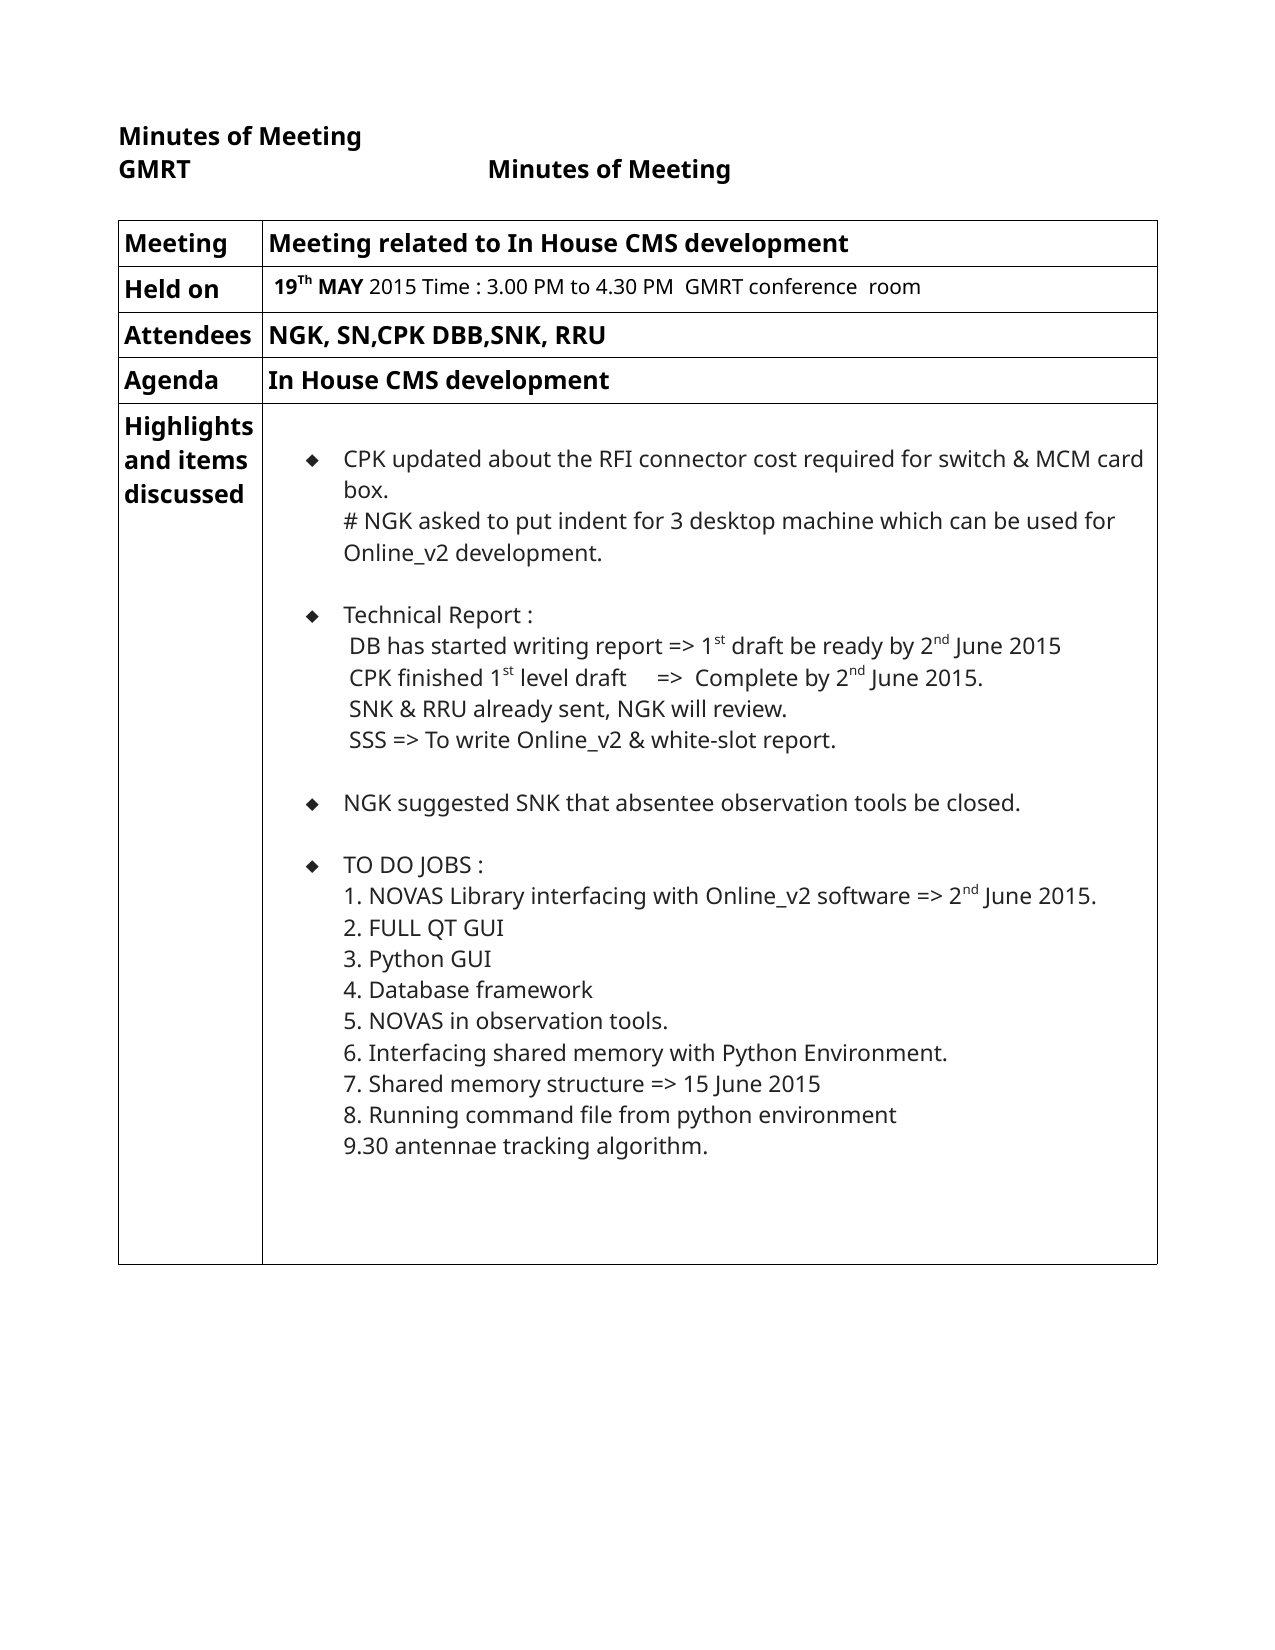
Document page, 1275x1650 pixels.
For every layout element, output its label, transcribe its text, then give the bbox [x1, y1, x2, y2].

table_cell Attendees [119, 313, 262, 357]
table_cell In House CMS development [263, 358, 1157, 403]
text GMRT Minutes of Meeting [118, 152, 1157, 186]
text Minutes of Meeting [118, 118, 1157, 152]
table_cell Agenda [119, 358, 262, 403]
table_cell Held on [119, 267, 262, 312]
table_header Meeting related to In House CMS development [263, 221, 1157, 266]
table_header Meeting [119, 221, 262, 266]
table_cell 19Th MAY 2015 Time : 3.00 PM to 4.30 PM GMRT conference room [263, 267, 1157, 312]
table_cell NGK, SN,CPK DBB,SNK, RRU [263, 313, 1157, 357]
table_cell CPK updated about the RFI connector cost required for switch & MCM card box. # NGK asked to put indent for 3 desktop machine which can be used for Online_v2 development. Technical Report : DB has started writing report => 1st draft be ready by 2nd June 2015 CPK finished 1st level draft => Complete by 2nd June 2015. SNK & RRU already sent, NGK will review. SSS => To write Online_v2 & white-slot report. NGK suggested SNK that absentee observation tools be closed. TO DO JOBS : 1. NOVAS Library interfacing with Online_v2 software => 2nd June 2015. 2. FULL QT GUI 3. Python GUI 4. Database framework 5. NOVAS in observation tools. 6. Interfacing shared memory with Python Environment. 7. Shared memory structure => 15 June 2015 8. Running command file from python environment 9.30 antennae tracking algorithm. [263, 404, 1157, 1264]
table_cell Highlights and items discussed [119, 404, 262, 1264]
